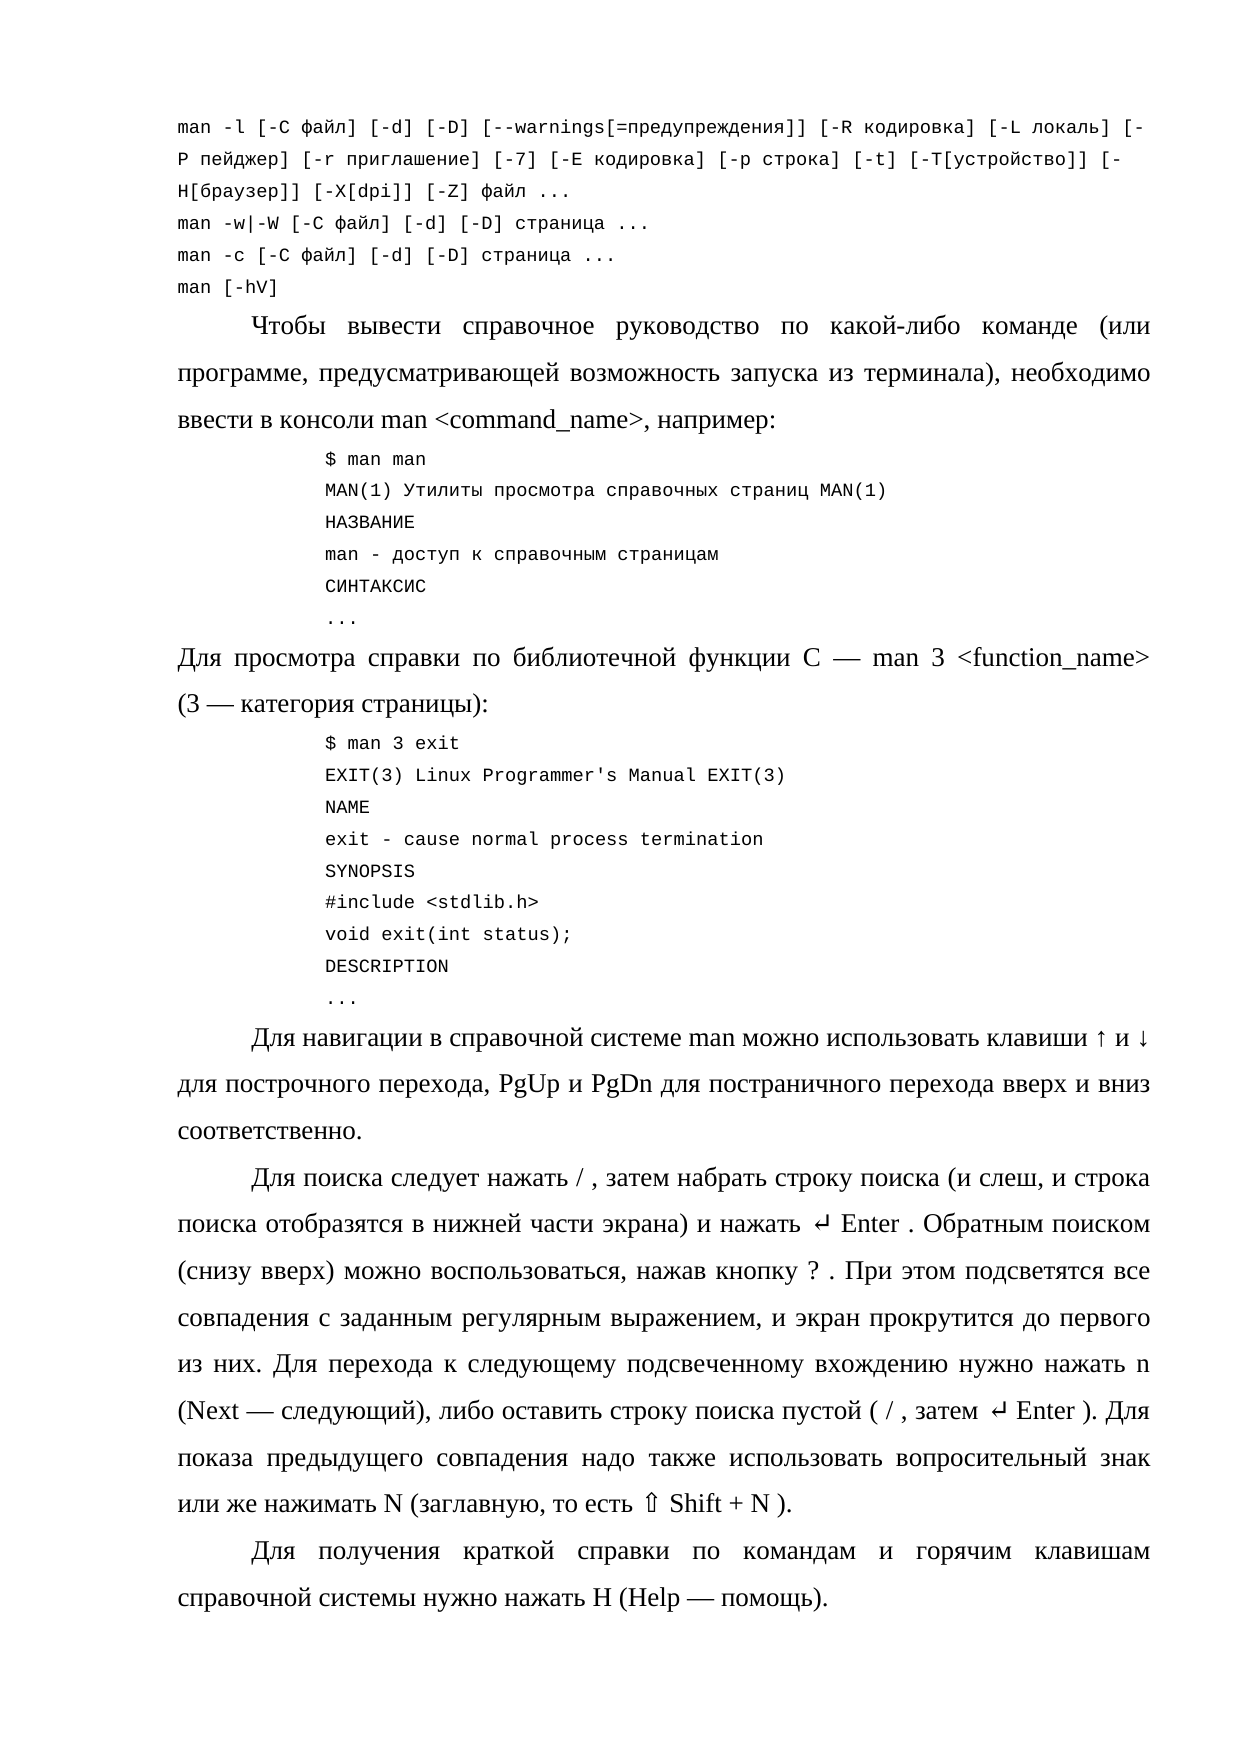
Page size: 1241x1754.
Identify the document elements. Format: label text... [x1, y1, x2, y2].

text ... [325, 989, 1152, 1010]
text Для просмотра справки по библиотечной функции C — man 3 <function_name> (3 — категория страницы): [177, 641, 1152, 718]
text SYNOPSIS [325, 861, 1152, 883]
text DESCRIPTION [325, 957, 1152, 978]
text man -c [-C файл] [-d] [-D] страница ... [177, 246, 1152, 267]
text #include <stdlib.h> [325, 893, 1152, 914]
text exit - cause normal process termination [325, 829, 1152, 851]
text СИНТАКСИС [325, 577, 1152, 598]
text man -l [-C файл] [-d] [-D] [--warnings[=предупреждения]] [-R кодировка] [-L локаль] [-P пейджер] [-r приглашение] [-7] [-E кодировка] [-p строка] [-t] [-T[устройство]] [-H[браузер]] [-X[dpi]] [-Z] файл ... [177, 118, 1152, 203]
text ... [325, 609, 1152, 630]
text man [-hV] [177, 277, 1152, 299]
text man -w|-W [-C файл] [-d] [-D] страница ... [177, 214, 1152, 235]
text NAME [325, 798, 1152, 819]
text EXIT(3) Linux Programmer's Manual EXIT(3) [325, 766, 1152, 787]
text Для получения краткой справки по командам и горячим клавишам справочной системы нужно нажать H (Help — помощь). [177, 1534, 1152, 1612]
text $ man 3 exit [325, 734, 1152, 755]
text man - доступ к справочным страницам [325, 545, 1152, 566]
text $ man man [325, 449, 1152, 471]
text Чтобы вывести справочное руководство по какой-либо команде (или программе, предусматривающей возможность запуска из терминала), необходимо ввести в консоли man <command_name>, например: [177, 309, 1152, 434]
text Для навигации в справочной системе man можно использовать клавиши ↑ и ↓ для построчного перехода, PgUp и PgDn для постраничного перехода вверх и вниз соответственно. [177, 1021, 1152, 1145]
text MAN(1) Утилиты просмотра справочных страниц MAN(1) [325, 481, 1152, 502]
text void exit(int status); [325, 925, 1152, 946]
text НАЗВАНИЕ [325, 513, 1152, 534]
text Для поиска следует нажать / , затем набрать строку поиска (и слеш, и строка поиска отобразятся в нижней части экрана) и нажать ↵ Enter . Обратным поиском (снизу вверх) можно воспользоваться, нажав кнопку ? . При этом подсветятся все совпадения с заданным регулярным выражением, и экран прокрутится до первого из них. Для перехода к следующему подсвеченному вхождению нужно нажать n (Next — следующий), либо оставить строку поиска пустой ( / , затем ↵ Enter ). Для показа предыдущего совпадения надо также использовать вопросительный знак или же нажимать N (заглавную, то есть ⇧ Shift + N ). [177, 1161, 1152, 1519]
